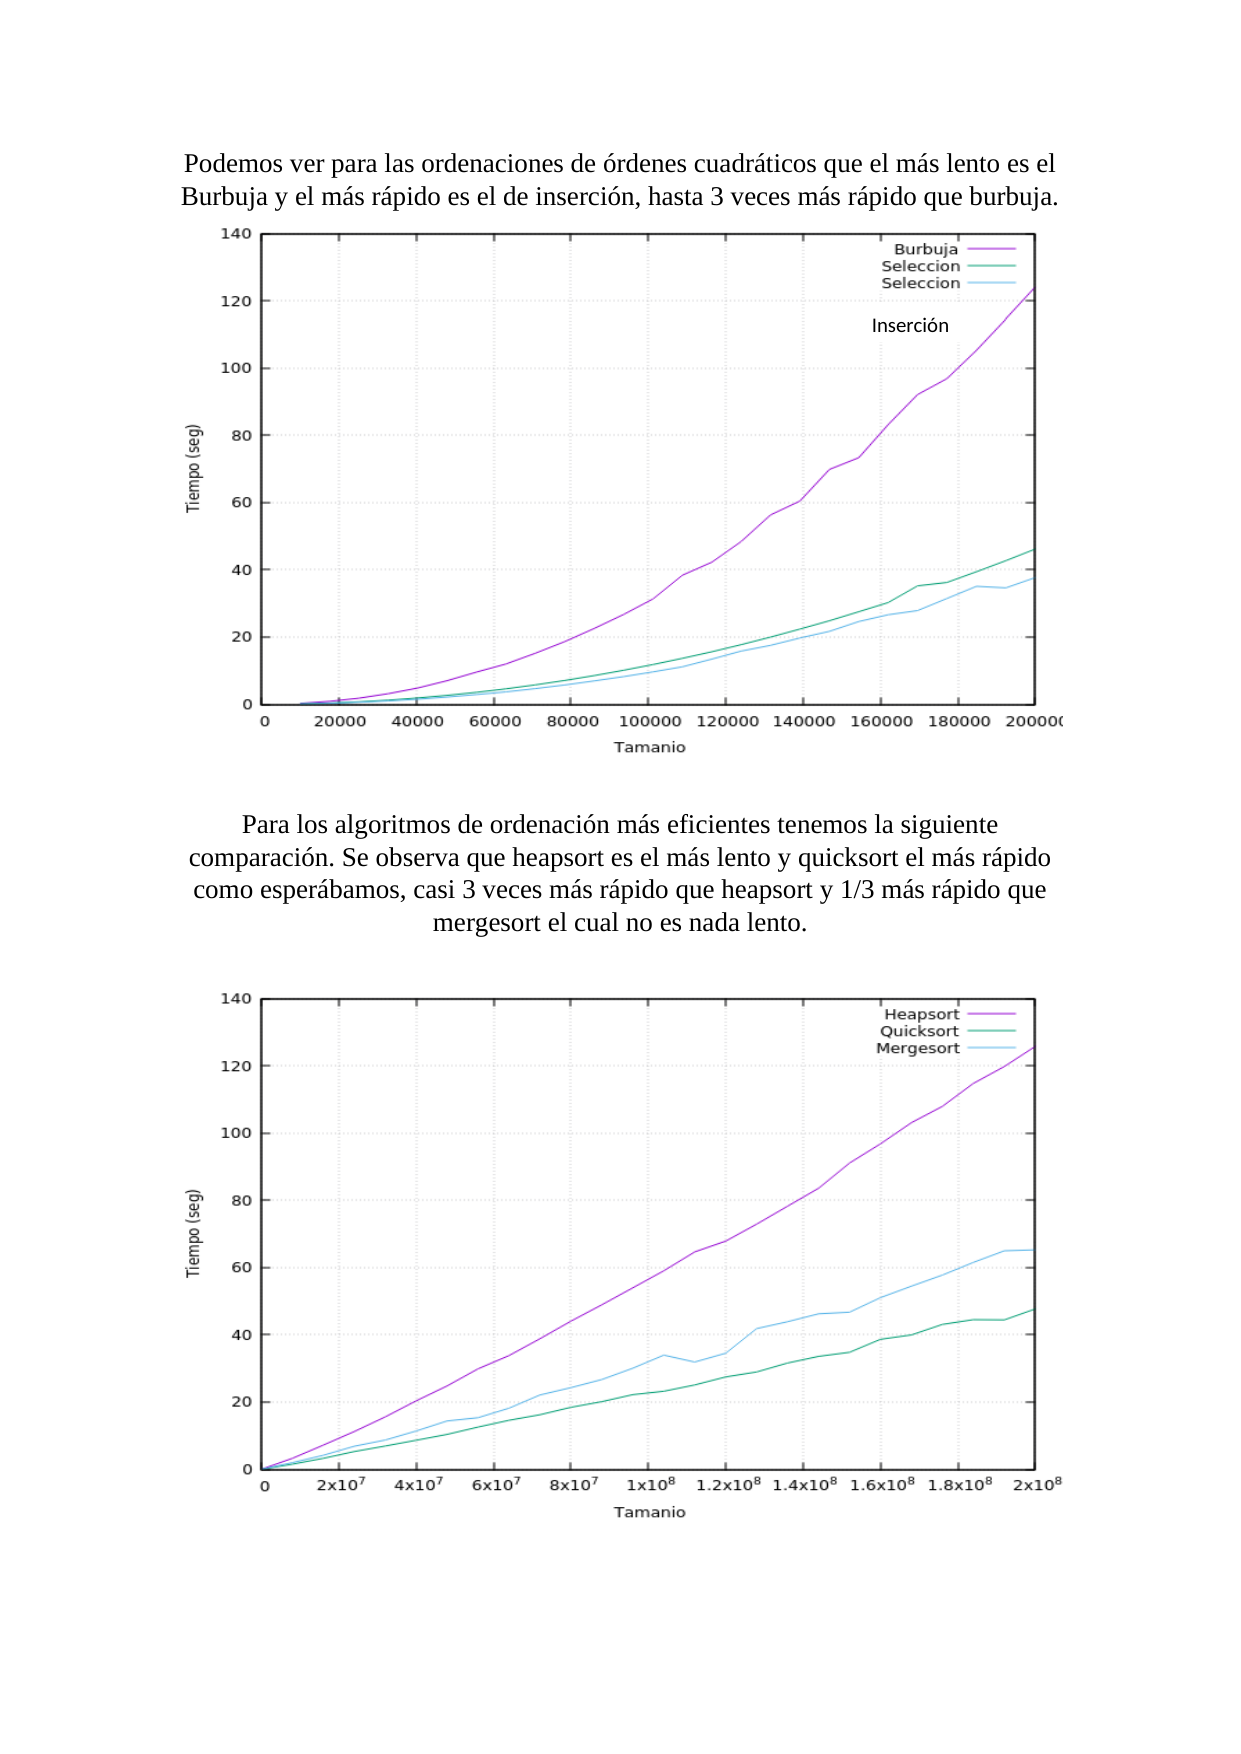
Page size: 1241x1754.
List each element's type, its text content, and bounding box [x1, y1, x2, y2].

text Podemos ver para las ordenaciones de órdenes cuadráticos que el más lento es el Burbuja y el más rápido es el de inserción, hasta 3 veces más rápido que burbuja. [177, 148, 1063, 211]
text Para los algoritmos de ordenación más eficientes tenemos la siguiente comparación. Se observa que heapsort es el más lento y quicksort el más rápido como esperábamos, casi 3 veces más rápido que heapsort y 1/3 más rápido que mergesort el cual no es nada lento. [177, 808, 1063, 937]
